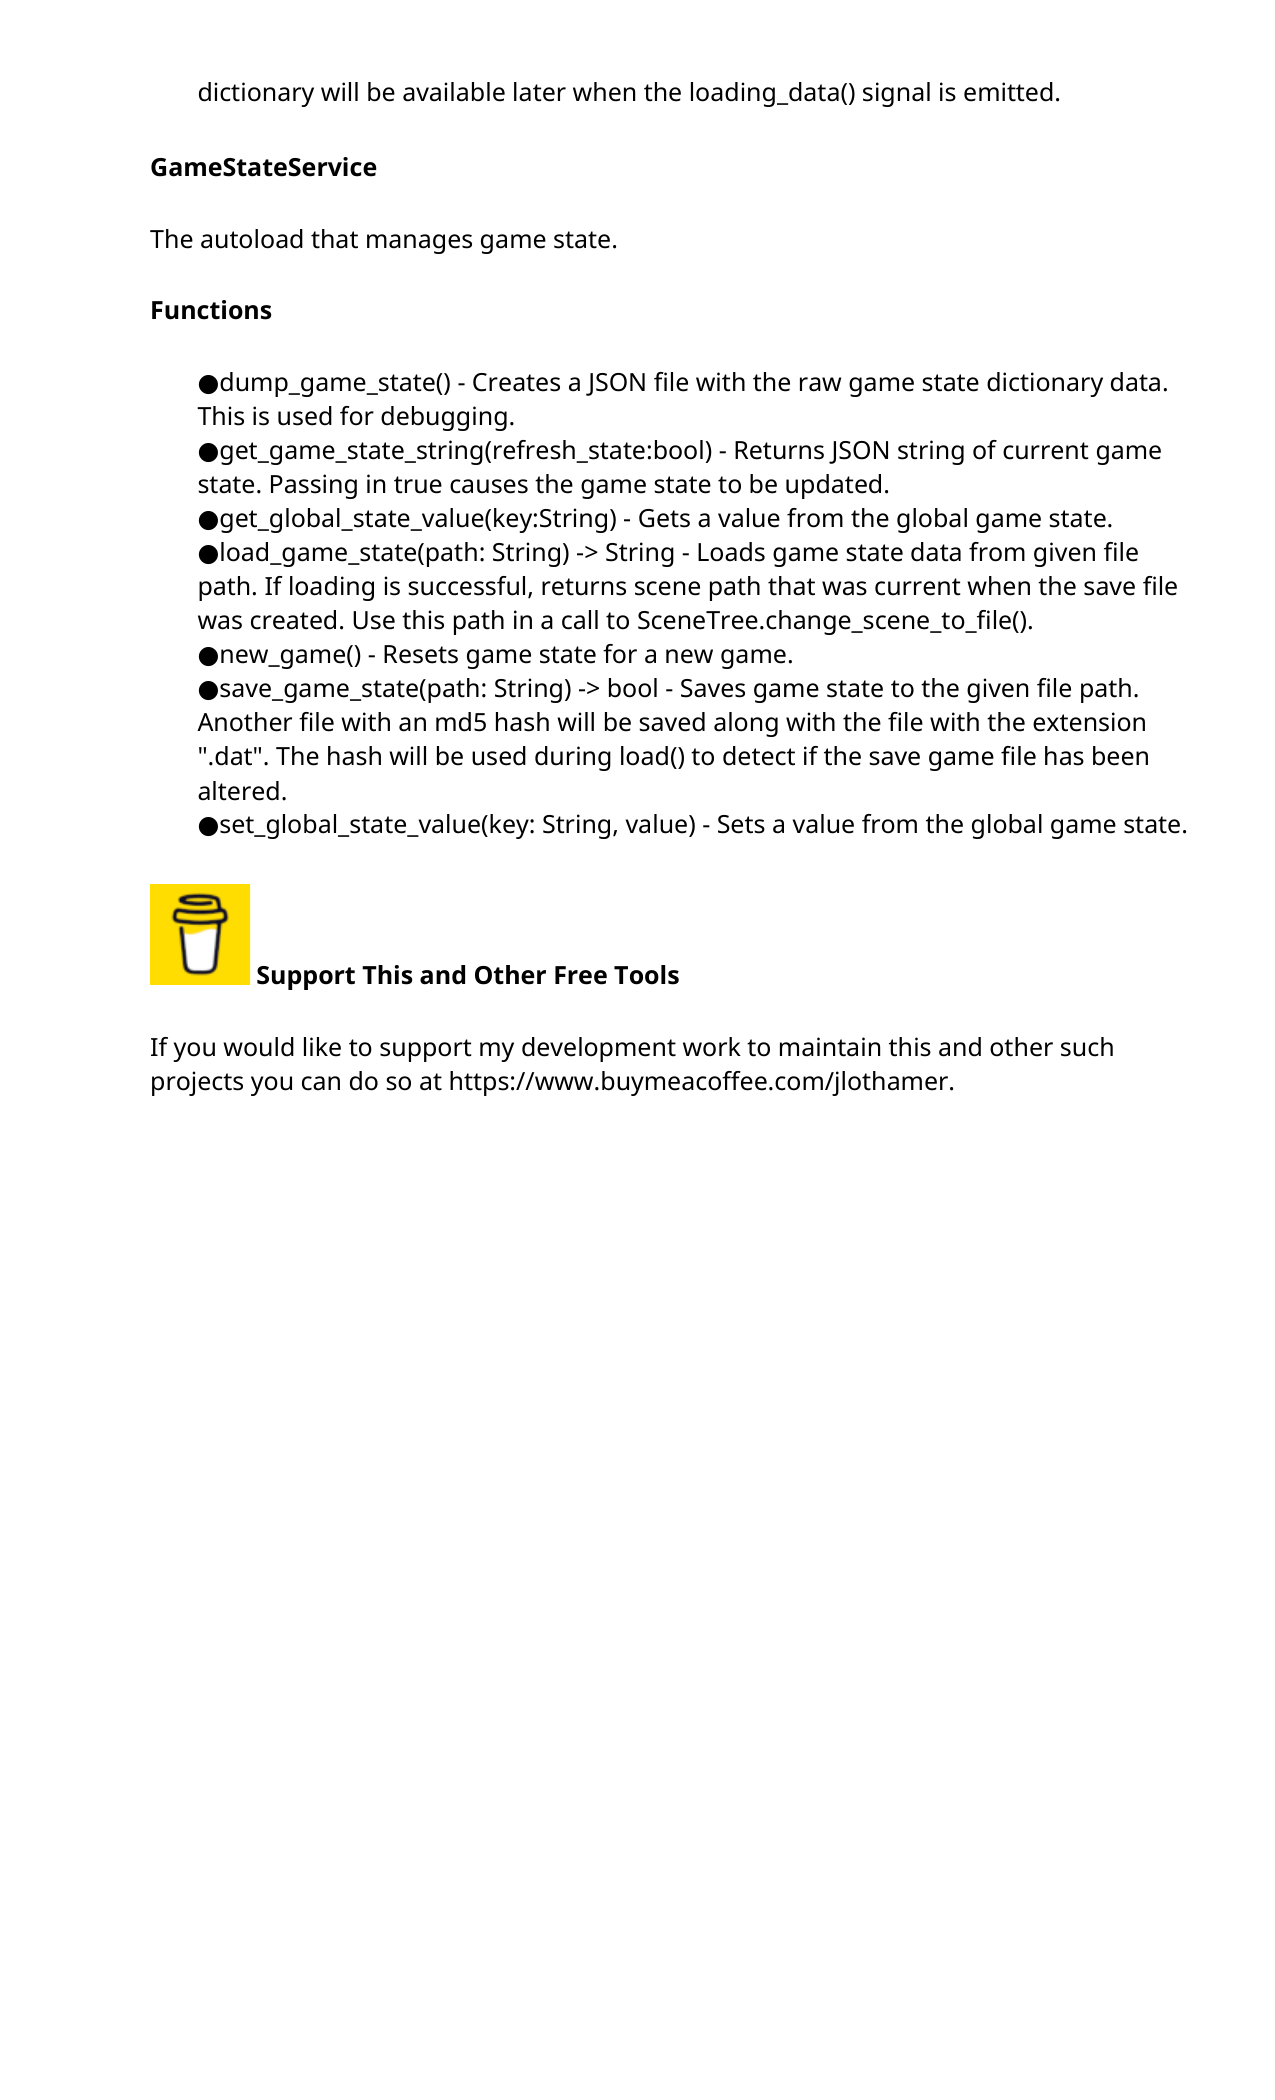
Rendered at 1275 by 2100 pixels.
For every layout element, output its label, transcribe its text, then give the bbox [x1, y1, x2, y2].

text The autoload that manages game state. [150, 221, 1200, 255]
text Functions [150, 293, 1200, 327]
text Support This and Other Free Tools [150, 885, 1200, 992]
list new_game() - Resets game state for a new game. [150, 637, 1200, 671]
text GameStateService [150, 150, 1200, 184]
text If you would like to support my development work to maintain this and other such projects you can do so at https://www.buymeacoffee.com/jlothamer. [150, 1030, 1200, 1098]
list get_game_state_string(refresh_state:bool) - Returns JSON string of current game state. Passing in true causes the game state to be updated. [150, 432, 1200, 501]
picture [150, 884, 251, 985]
list get_global_state_value(key:String) - Gets a value from the global game state. [150, 501, 1200, 535]
list set_global_state_value(key: String, value) - Sets a value from the global game state. [150, 807, 1200, 841]
list save_game_state(path: String) -> bool - Saves game state to the given file path. Another file with an md5 hash will be saved along with the file with the extension ".dat". The hash will be used during load() to detect if the save game file has been altered. [150, 671, 1200, 807]
list dump_game_state() - Creates a JSON file with the raw game state dictionary data. This is used for debugging. [150, 364, 1200, 432]
list load_game_state(path: String) -> String - Loads game state data from given file path. If loading is successful, returns scene path that was current when the save file was created. Use this path in a call to SceneTree.change_scene_to_file(). [150, 535, 1200, 637]
list dictionary will be available later when the loading_data() signal is emitted. [150, 75, 1200, 109]
